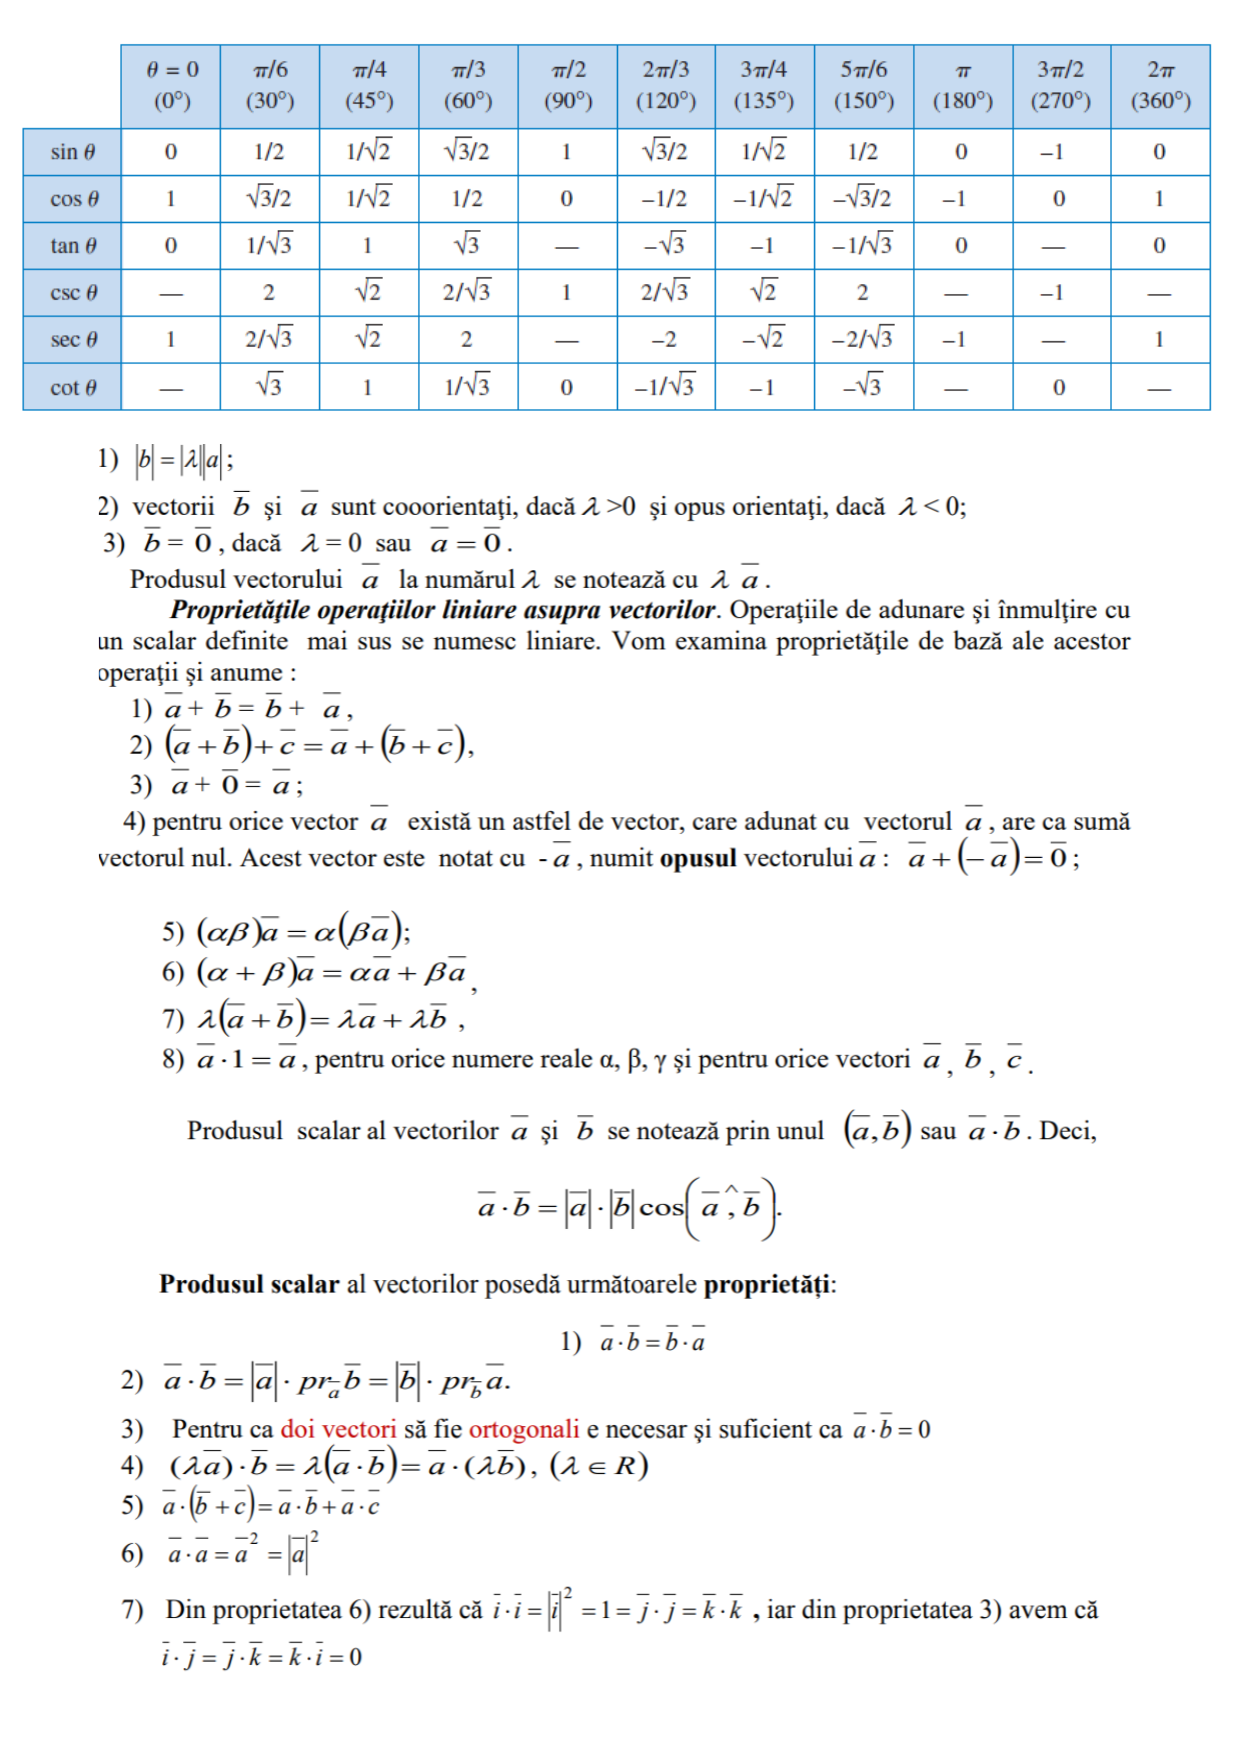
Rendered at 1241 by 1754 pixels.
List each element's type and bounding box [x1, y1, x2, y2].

picture [0, 33, 1241, 882]
picture [84, 1109, 1118, 1689]
picture [153, 910, 1058, 1079]
